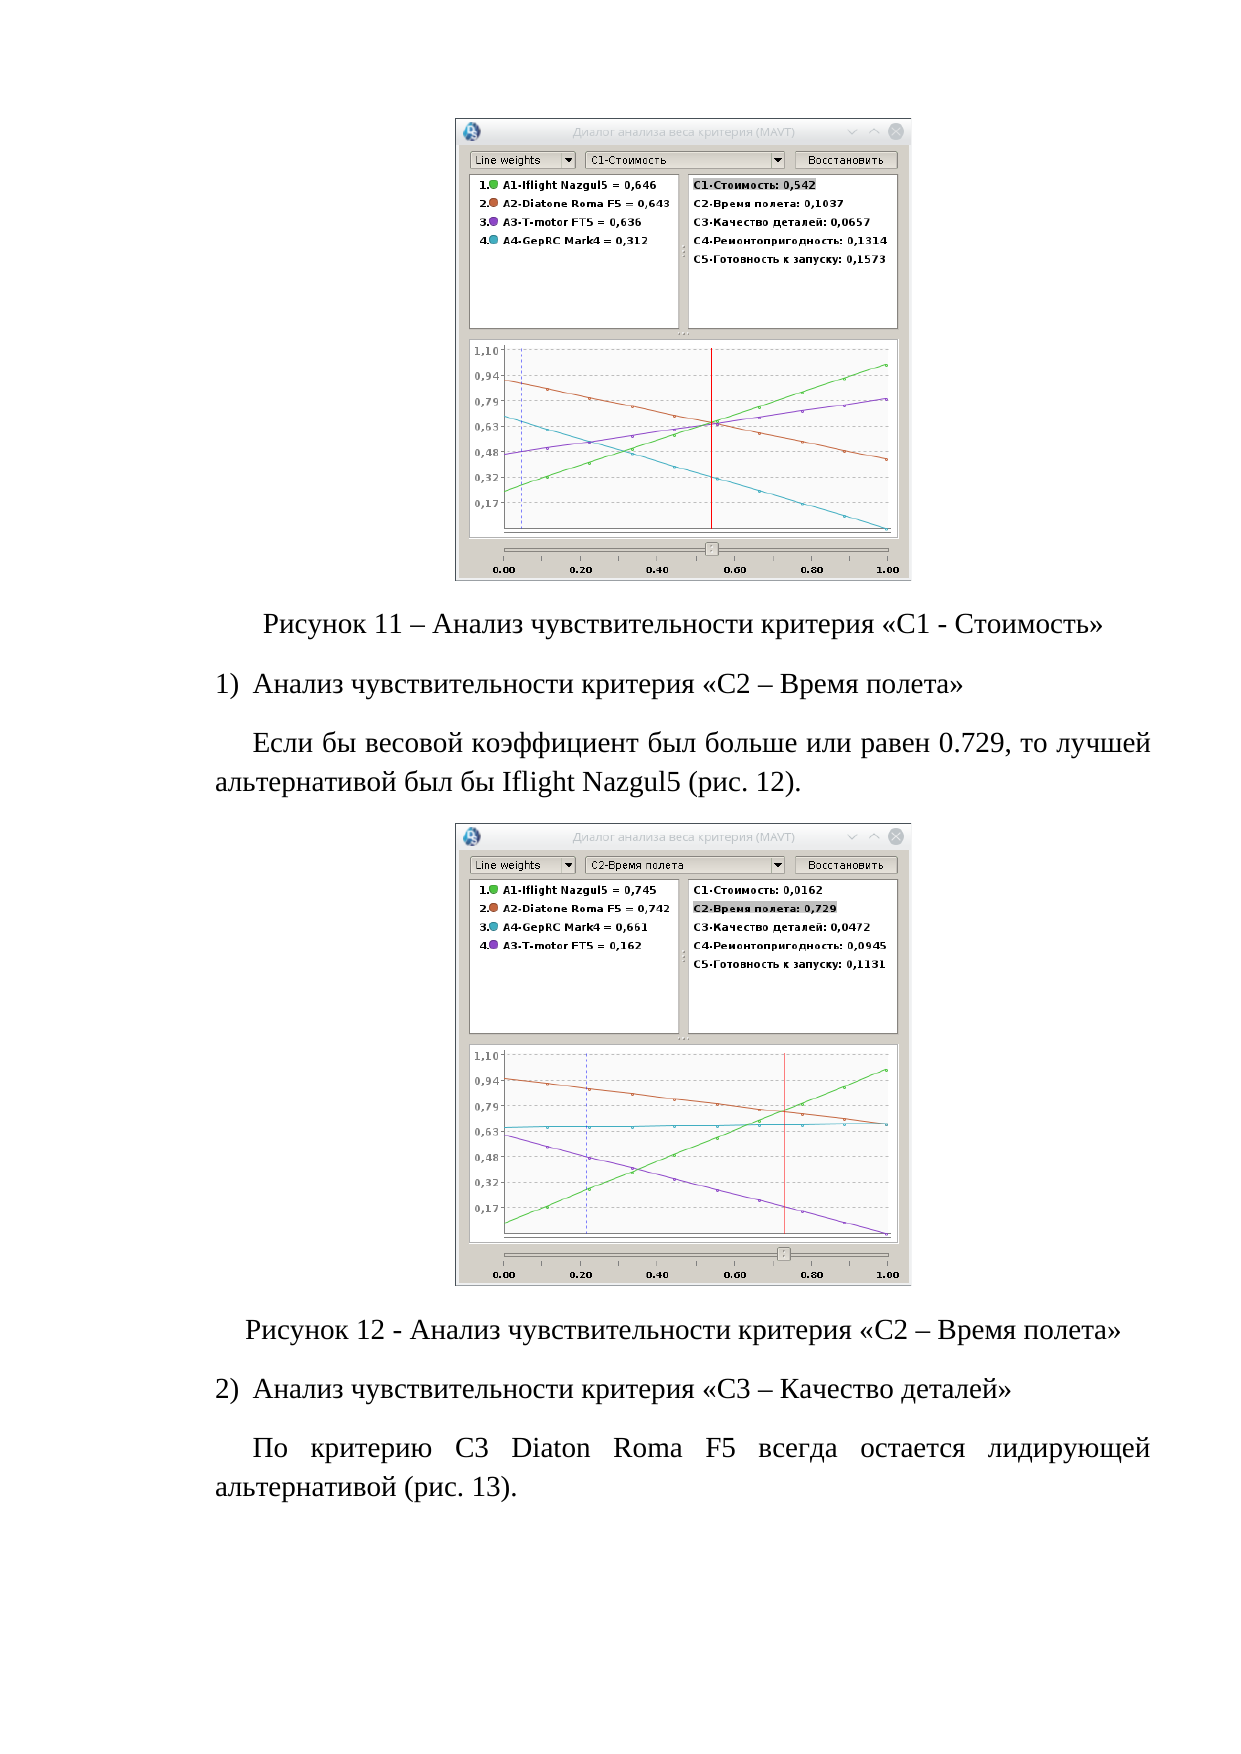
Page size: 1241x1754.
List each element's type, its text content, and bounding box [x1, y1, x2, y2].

list Анализ чувствительности критерия «C2 – Время полета» [215, 666, 1152, 699]
text Рисунок 11 – Анализ чувствительности критерия «C1 - Стоимость» [215, 607, 1152, 640]
picture [455, 118, 912, 581]
text Если бы весовой коэффициент был больше или равен 0.729, то лучшей альтернативой был бы Iflight Nazgul5 (рис. 12). [215, 725, 1152, 797]
text Рисунок 12 - Анализ чувствительности критерия «C2 – Время полета» [215, 1312, 1152, 1345]
list Анализ чувствительности критерия «C3 – Качество деталей» [215, 1371, 1152, 1405]
picture [455, 823, 912, 1286]
text По критерию С3 Diaton Roma F5 всегда остается лидирующей альтернативой (рис. 13). [215, 1431, 1152, 1503]
